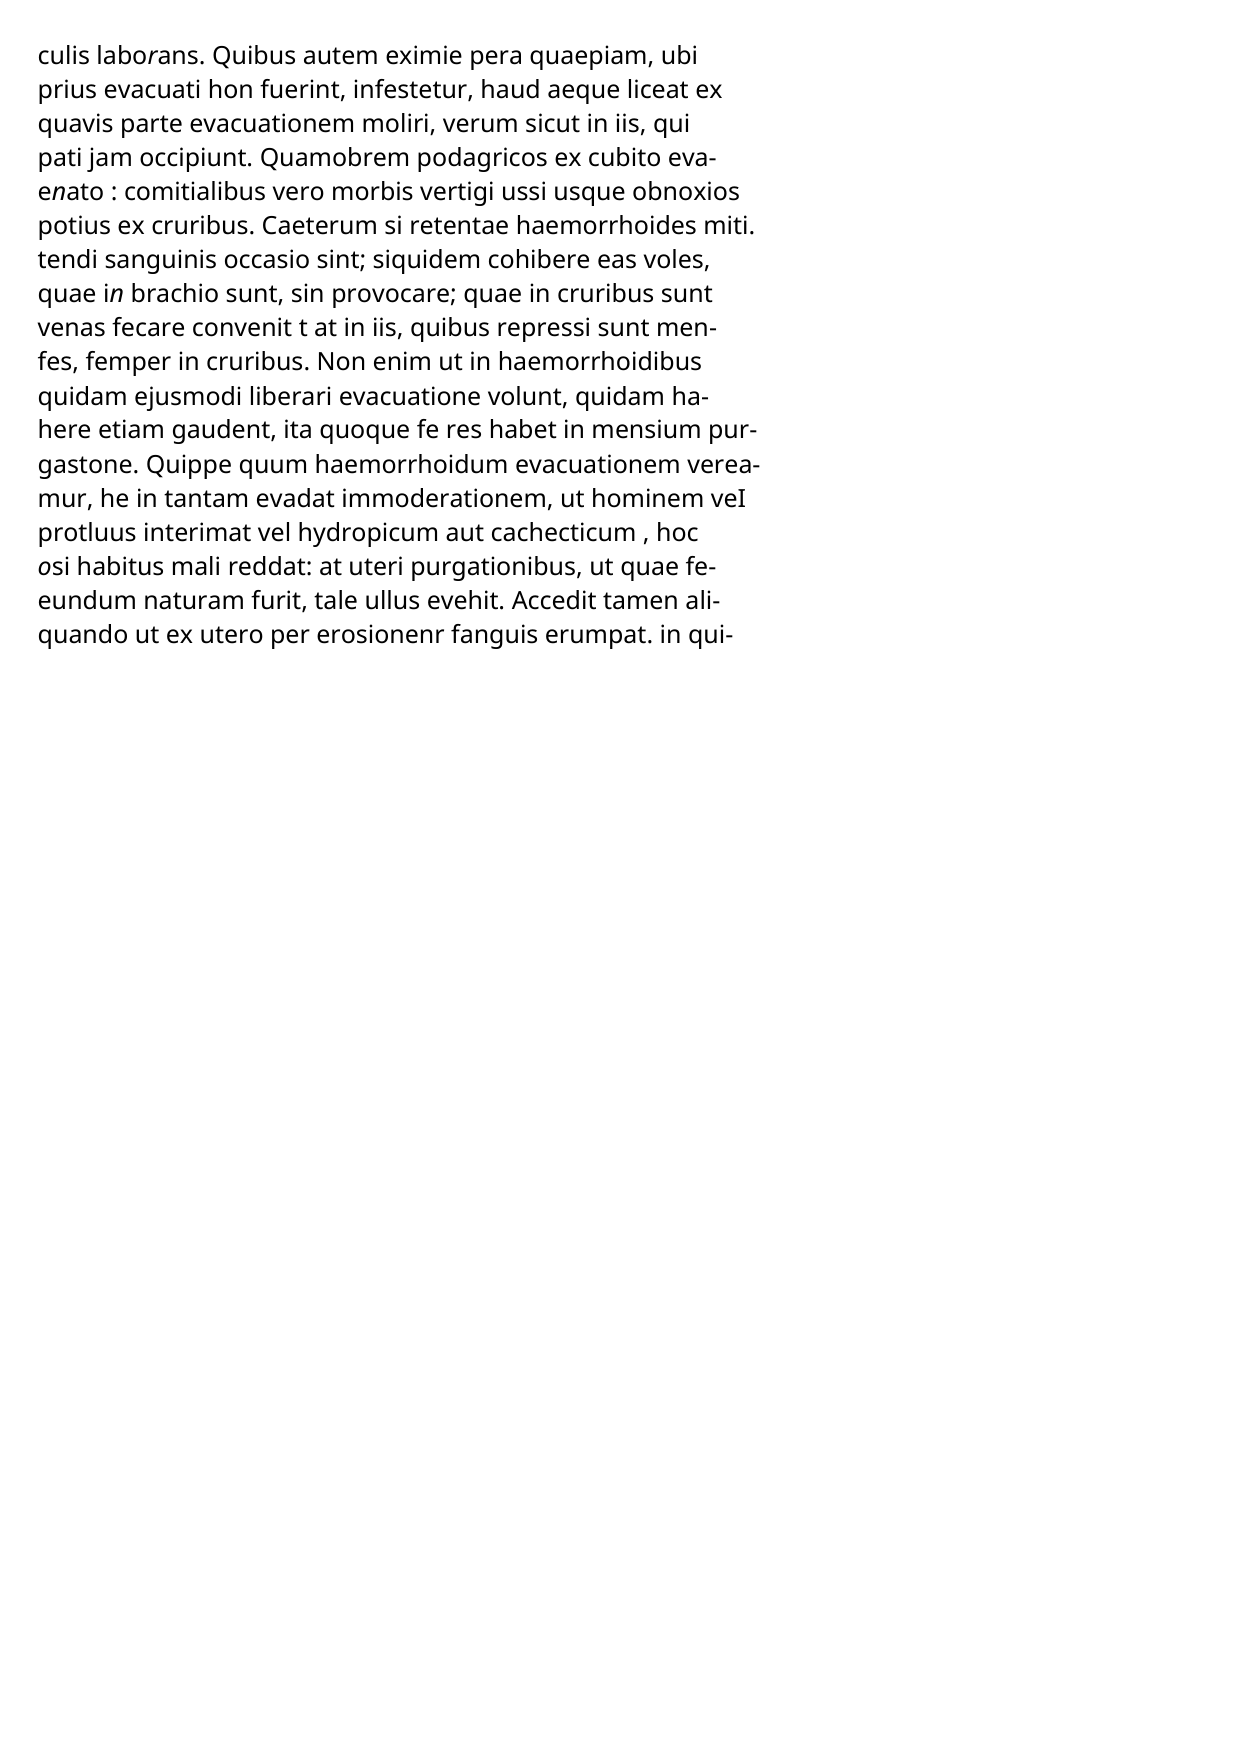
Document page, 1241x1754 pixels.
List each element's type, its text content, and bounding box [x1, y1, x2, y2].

text culis laborans. Quibus autem eximie pera quaepiam, ubi prius evacuati hon fuerint, infestetur, haud aeque liceat ex quavis parte evacuationem moliri, verum sicut in iis, qui pati jam occipiunt. Quamobrem podagricos ex cubito eva- enato : comitialibus vero morbis vertigi ussi usque obnoxios potius ex cruribus. Caeterum si retentae haemorrhoides miti. tendi sanguinis occasio sint; siquidem cohibere eas voles, quae in brachio sunt, sin provocare; quae in cruribus sunt venas fecare convenit t at in iis, quibus repressi sunt men- fes, femper in cruribus. Non enim ut in haemorrhoidibus quidam ejusmodi liberari evacuatione volunt, quidam ha- here etiam gaudent, ita quoque fe res habet in mensium pur- gastone. Quippe quum haemorrhoidum evacuationem verea- mur, he in tantam evadat immoderationem, ut hominem veI protluus interimat vel hydropicum aut cachecticum , hoc osi habitus mali reddat: at uteri purgationibus, ut quae fe- eundum naturam furit, tale ullus evehit. Accedit tamen ali- quando ut ex utero per erosionenr fanguis erumpat. in qui- [37, 37, 1203, 651]
